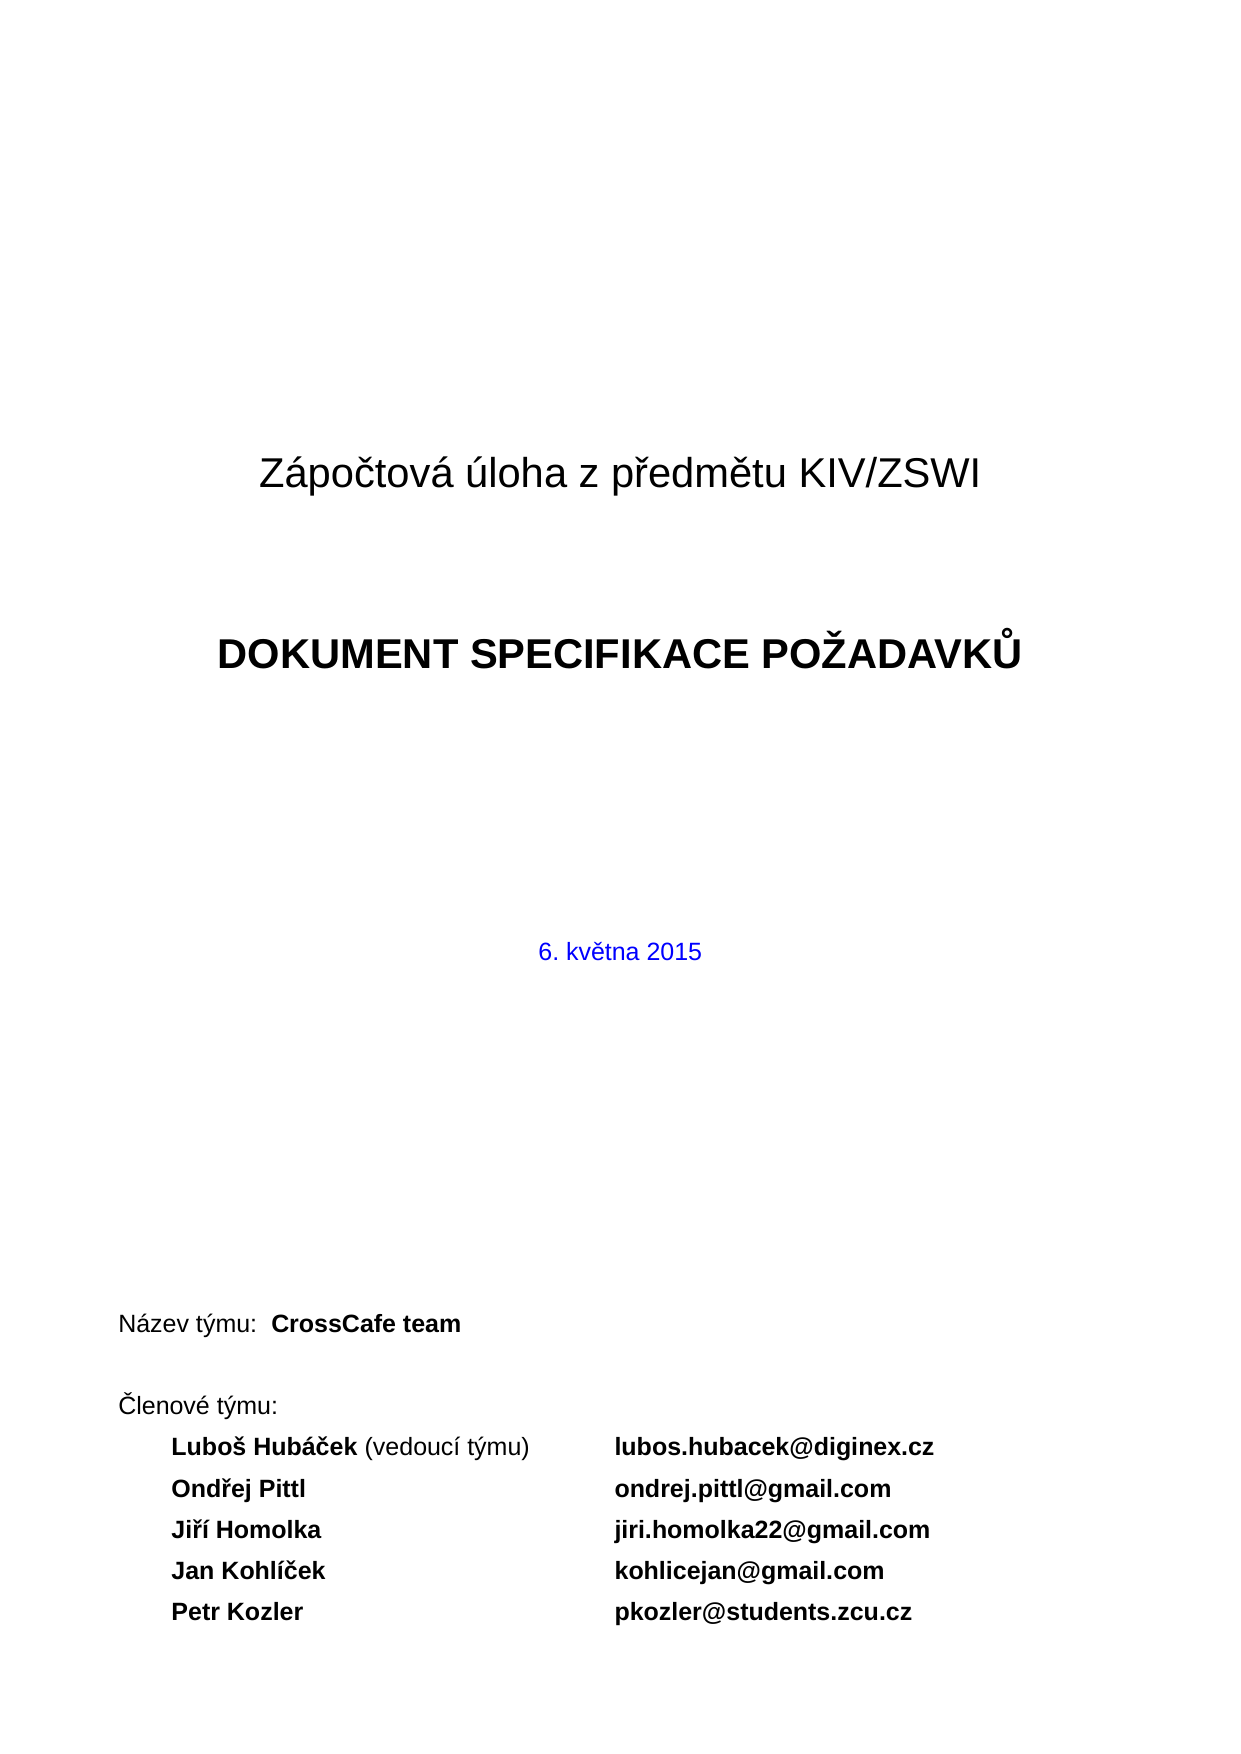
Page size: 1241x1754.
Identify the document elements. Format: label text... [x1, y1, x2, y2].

text Petr Kozler pkozler@students.zcu.cz [171, 1597, 1122, 1626]
text 6. května 2015 [118, 937, 1122, 966]
text DOKUMENT SPECIFIKACE POŽADAVKŮ [118, 629, 1122, 677]
text Jan Kohlíček kohlicejan@gmail.com [171, 1556, 1122, 1585]
text Ondřej Pittl ondrej.pittl@gmail.com [171, 1473, 1122, 1502]
text Luboš Hubáček (vedoucí týmu) lubos.hubacek@diginex.cz [171, 1432, 1122, 1461]
text Název týmu: CrossCafe team [118, 1308, 1122, 1337]
text Členové týmu: [118, 1391, 1122, 1420]
text Jiří Homolka jiri.homolka22@gmail.com [171, 1515, 1122, 1543]
text Zápočtová úloha z předmětu KIV/ZSWI [118, 448, 1122, 496]
